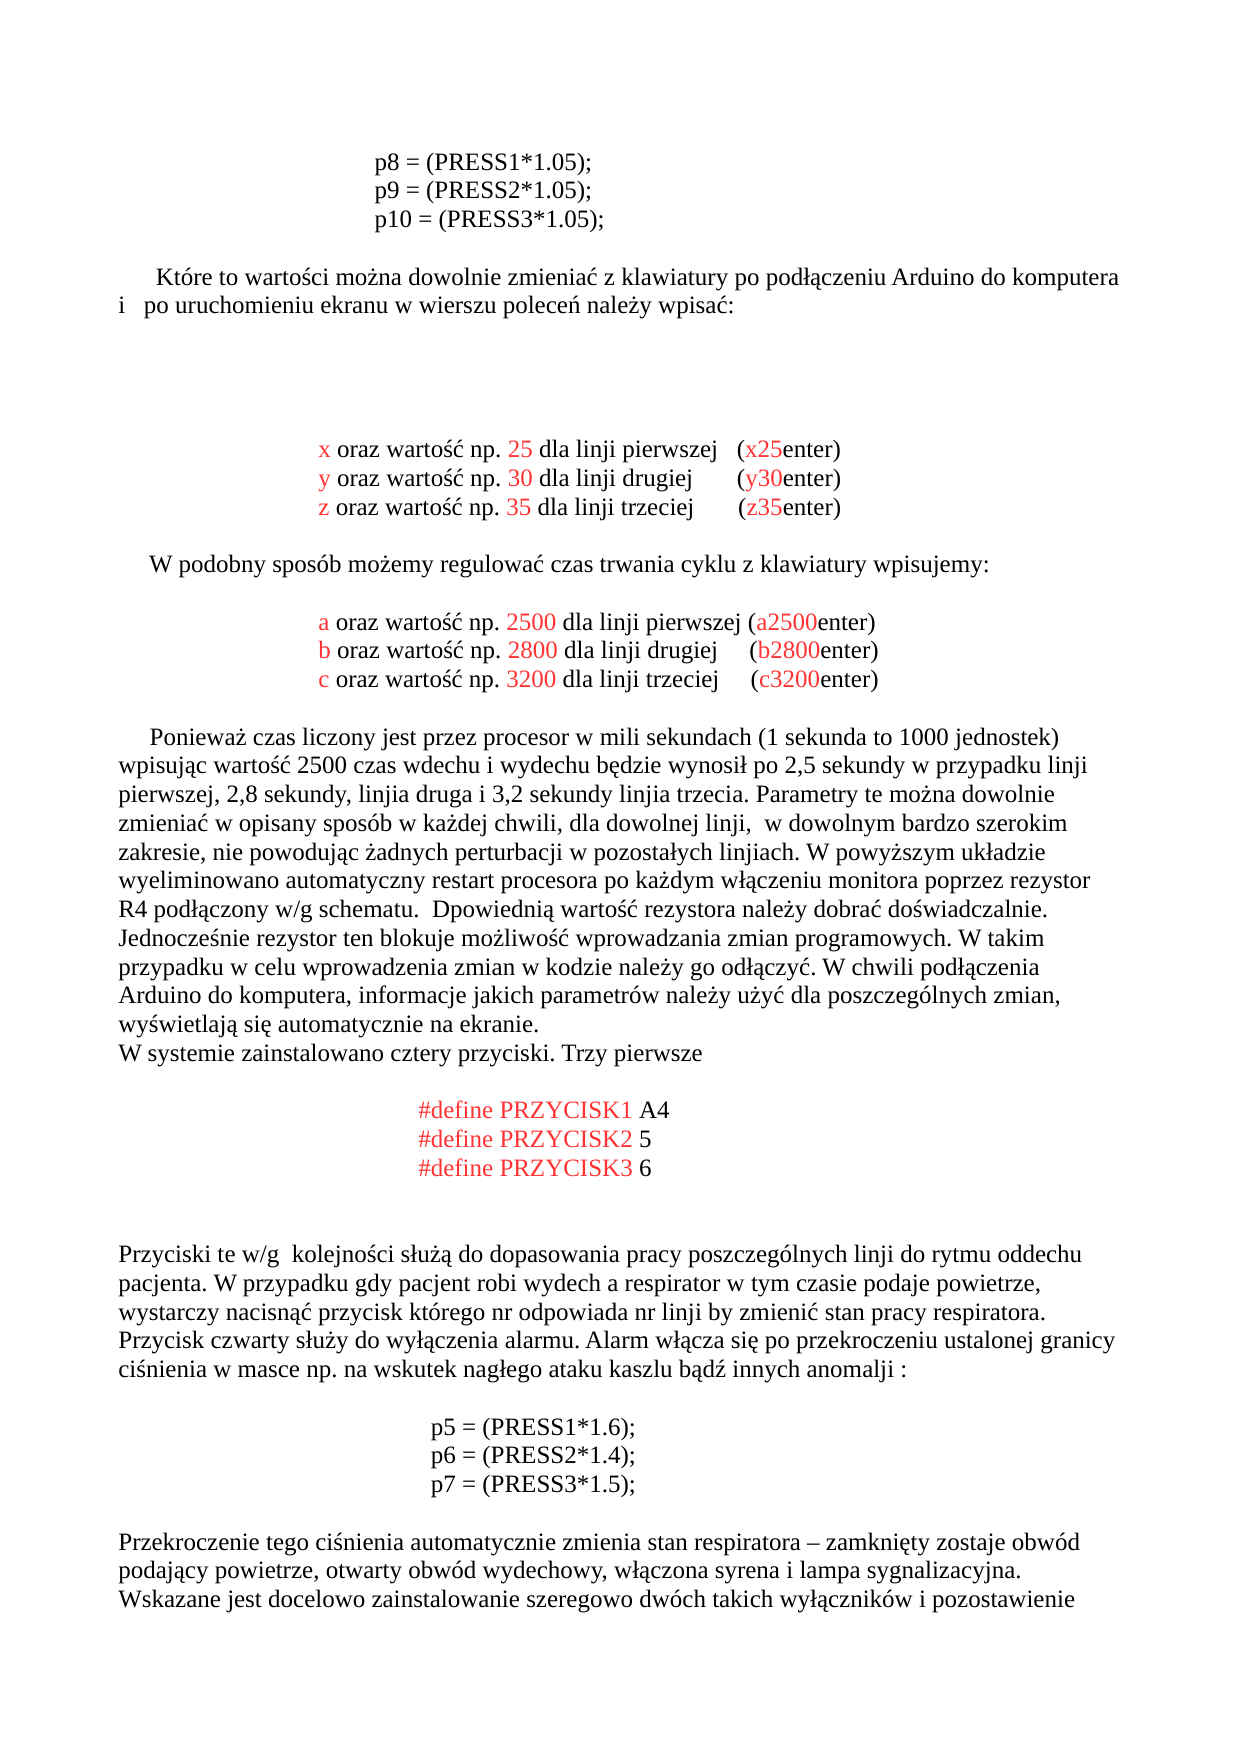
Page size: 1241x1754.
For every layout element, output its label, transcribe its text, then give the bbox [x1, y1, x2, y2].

text p8 = (PRESS1*1.05); [118, 147, 1122, 176]
text Przycisk czwarty służy do wyłączenia alarmu. Alarm włącza się po przekroczeniu ustalonej granicy ciśnienia w masce np. na wskutek nagłego ataku kaszlu bądź innych anomalji : [118, 1326, 1122, 1383]
text #define PRZYCISK3 6 [118, 1153, 1122, 1182]
text W systemie zainstalowano cztery przyciski. Trzy pierwsze [118, 1038, 1122, 1067]
text W podobny sposób możemy regulować czas trwania cyklu z klawiatury wpisujemy: [118, 549, 1122, 578]
text x oraz wartość np. 25 dla linji pierwszej (x25enter) [118, 434, 1122, 463]
text a oraz wartość np. 2500 dla linji pierwszej (a2500enter) [118, 607, 1122, 636]
text p6 = (PRESS2*1.4); [118, 1441, 1122, 1469]
text y oraz wartość np. 30 dla linji drugiej (y30enter) [118, 463, 1122, 492]
text p7 = (PRESS3*1.5); [118, 1469, 1122, 1498]
text b oraz wartość np. 2800 dla linji drugiej (b2800enter) [118, 636, 1122, 664]
text Które to wartości można dowolnie zmieniać z klawiatury po podłączeniu Arduino do komputera i po uruchomieniu ekranu w wierszu poleceń należy wpisać: [118, 262, 1122, 319]
text Przekroczenie tego ciśnienia automatycznie zmienia stan respiratora – zamknięty zostaje obwód podający powietrze, otwarty obwód wydechowy, włączona syrena i lampa sygnalizacyjna. Wskazane jest docelowo zainstalowanie szeregowo dwóch takich wyłączników i pozostawienie [118, 1527, 1122, 1613]
text c oraz wartość np. 3200 dla linji trzeciej (c3200enter) [118, 664, 1122, 693]
text p5 = (PRESS1*1.6); [118, 1412, 1122, 1441]
text #define PRZYCISK1 A4 [118, 1096, 1122, 1124]
text Przyciski te w/g kolejności służą do dopasowania pracy poszczególnych linji do rytmu oddechu pacjenta. W przypadku gdy pacjent robi wydech a respirator w tym czasie podaje powietrze, wystarczy nacisnąć przycisk którego nr odpowiada nr linji by zmienić stan pracy respiratora. [118, 1239, 1122, 1326]
text #define PRZYCISK2 5 [118, 1124, 1122, 1153]
text p9 = (PRESS2*1.05); [118, 176, 1122, 204]
text Ponieważ czas liczony jest przez procesor w mili sekundach (1 sekunda to 1000 jednostek) wpisując wartość 2500 czas wdechu i wydechu będzie wynosił po 2,5 sekundy w przypadku linji pierwszej, 2,8 sekundy, linjia druga i 3,2 sekundy linjia trzecia. Parametry te można dowolnie zmieniać w opisany sposób w każdej chwili, dla dowolnej linji, w dowolnym bardzo szerokim zakresie, nie powodując żadnych perturbacji w pozostałych linjiach. W powyższym układzie wyeliminowano automatyczny restart procesora po każdym włączeniu monitora poprzez rezystor R4 podłączony w/g schematu. Dpowiednią wartość rezystora należy dobrać doświadczalnie. Jednocześnie rezystor ten blokuje możliwość wprowadzania zmian programowych. W takim przypadku w celu wprowadzenia zmian w kodzie należy go odłączyć. W chwili podłączenia Arduino do komputera, informacje jakich parametrów należy użyć dla poszczególnych zmian, wyświetlają się automatycznie na ekranie. [118, 722, 1122, 1038]
text z oraz wartość np. 35 dla linji trzeciej (z35enter) [118, 492, 1122, 521]
text p10 = (PRESS3*1.05); [118, 204, 1122, 233]
